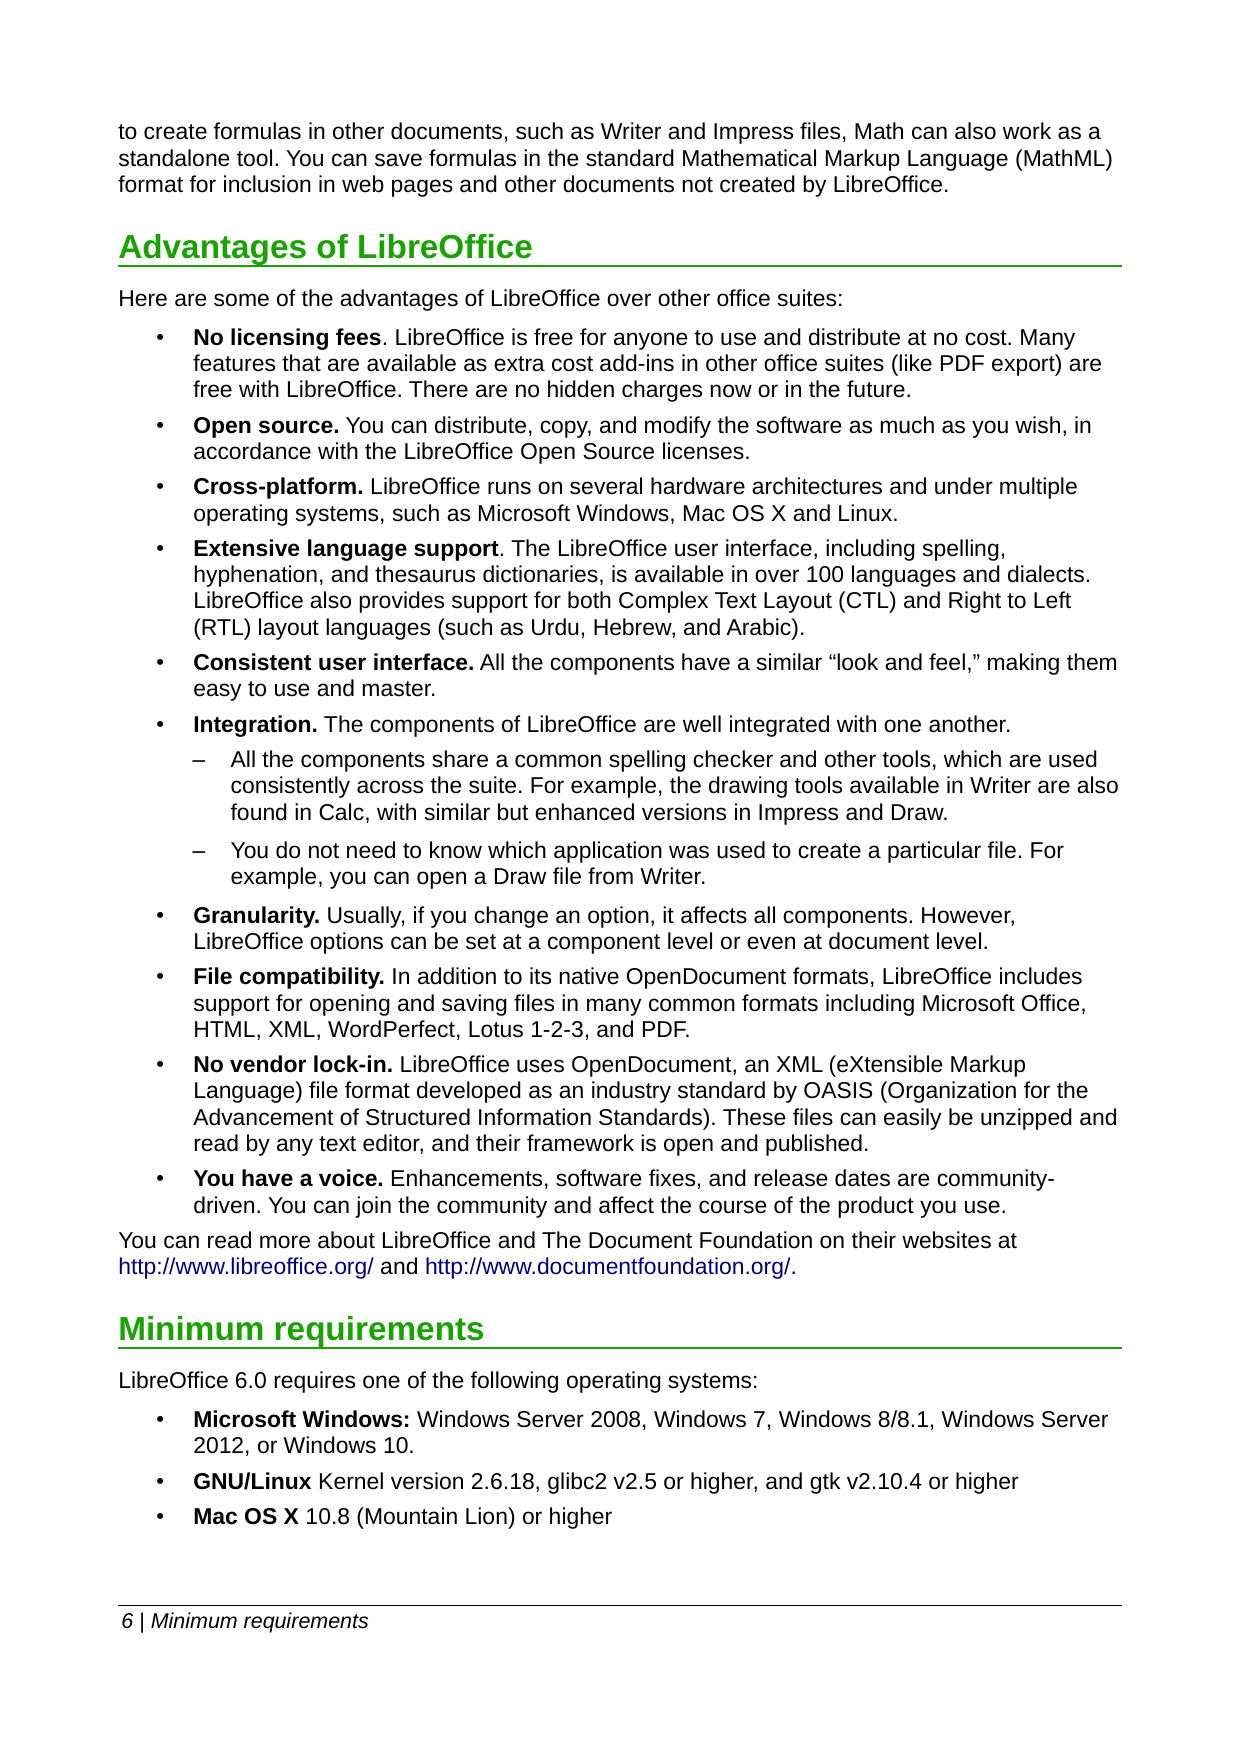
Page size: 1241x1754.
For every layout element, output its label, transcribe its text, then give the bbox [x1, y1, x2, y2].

subtitle Advantages of LibreOffice [118, 227, 1122, 265]
text to create formulas in other documents, such as Writer and Impress files, Math can also work as a standalone tool. You can save formulas in the standard Mathematical Markup Language (MathML) format for inclusion in web pages and other documents not created by LibreOffice. [118, 118, 1122, 197]
list You do not need to know which application was used to create a particular file. For example, you can open a Draw file from Writer. [192, 837, 1122, 889]
text You can read more about LibreOffice and The Document Foundation on their websites at http://www.libreoffice.org/ and http://www.documentfoundation.org/. [118, 1227, 1122, 1279]
list Mac OS X 10.8 (Mountain Lion) or higher [156, 1503, 1122, 1529]
list Consistent user interface. All the components have a similar “look and feel,” making them easy to use and master. [156, 649, 1122, 702]
subtitle Minimum requirements [118, 1309, 1122, 1347]
list Cross-platform. LibreOffice runs on several hardware architectures and under multiple operating systems, such as Microsoft Windows, Mac OS X and Linux. [156, 473, 1122, 526]
list Microsoft Windows: Windows Server 2008, Windows 7, Windows 8/8.1, Windows Server 2012, or Windows 10. [156, 1406, 1122, 1459]
text Here are some of the advantages of LibreOffice over other office suites: [118, 285, 1122, 311]
list Extensive language support. The LibreOffice user interface, including spelling, hyphenation, and thesaurus dictionaries, is available in over 100 languages and dialects. LibreOffice also provides support for both Complex Text Layout (CTL) and Right to Left (RTL) layout languages (such as Urdu, Hebrew, and Arabic). [156, 535, 1122, 640]
list Granularity. Usually, if you change an option, it affects all components. However, LibreOffice options can be set at a component level or even at document level. [156, 902, 1122, 954]
list Open source. You can distribute, copy, and modify the software as much as you wish, in accordance with the LibreOffice Open Source licenses. [156, 412, 1122, 464]
list No licensing fees. LibreOffice is free for anyone to use and distribute at no cost. Many features that are available as extra cost add-ins in other office suites (like PDF export) are free with LibreOffice. There are no hidden charges now or in the future. [156, 324, 1122, 403]
list All the components share a common spelling checker and other tools, which are used consistently across the suite. For example, the drawing tools available in Writer are also found in Calc, with similar but enhanced versions in Impress and Draw. [192, 746, 1122, 825]
list No vendor lock-in. LibreOffice uses OpenDocument, an XML (eXtensible Markup Language) file format developed as an industry standard by OASIS (Organization for the Advancement of Structured Information Standards). These files can easily be unzipped and read by any text editor, and their framework is open and published. [156, 1051, 1122, 1156]
list You have a voice. Enhancements, software fixes, and release dates are community-driven. You can join the community and affect the course of the product you use. [156, 1165, 1122, 1218]
text LibreOffice 6.0 requires one of the following operating systems: [118, 1367, 1122, 1394]
list GNU/Linux Kernel version 2.6.18, glibc2 v2.5 or higher, and gtk v2.10.4 or higher [156, 1468, 1122, 1494]
list File compatibility. In addition to its native OpenDocument formats, LibreOffice includes support for opening and saving files in many common formats including Microsoft Office, HTML, XML, WordPerfect, Lotus 1-2-3, and PDF. [156, 963, 1122, 1042]
list Integration. The components of LibreOffice are well integrated with one another. [156, 711, 1122, 737]
